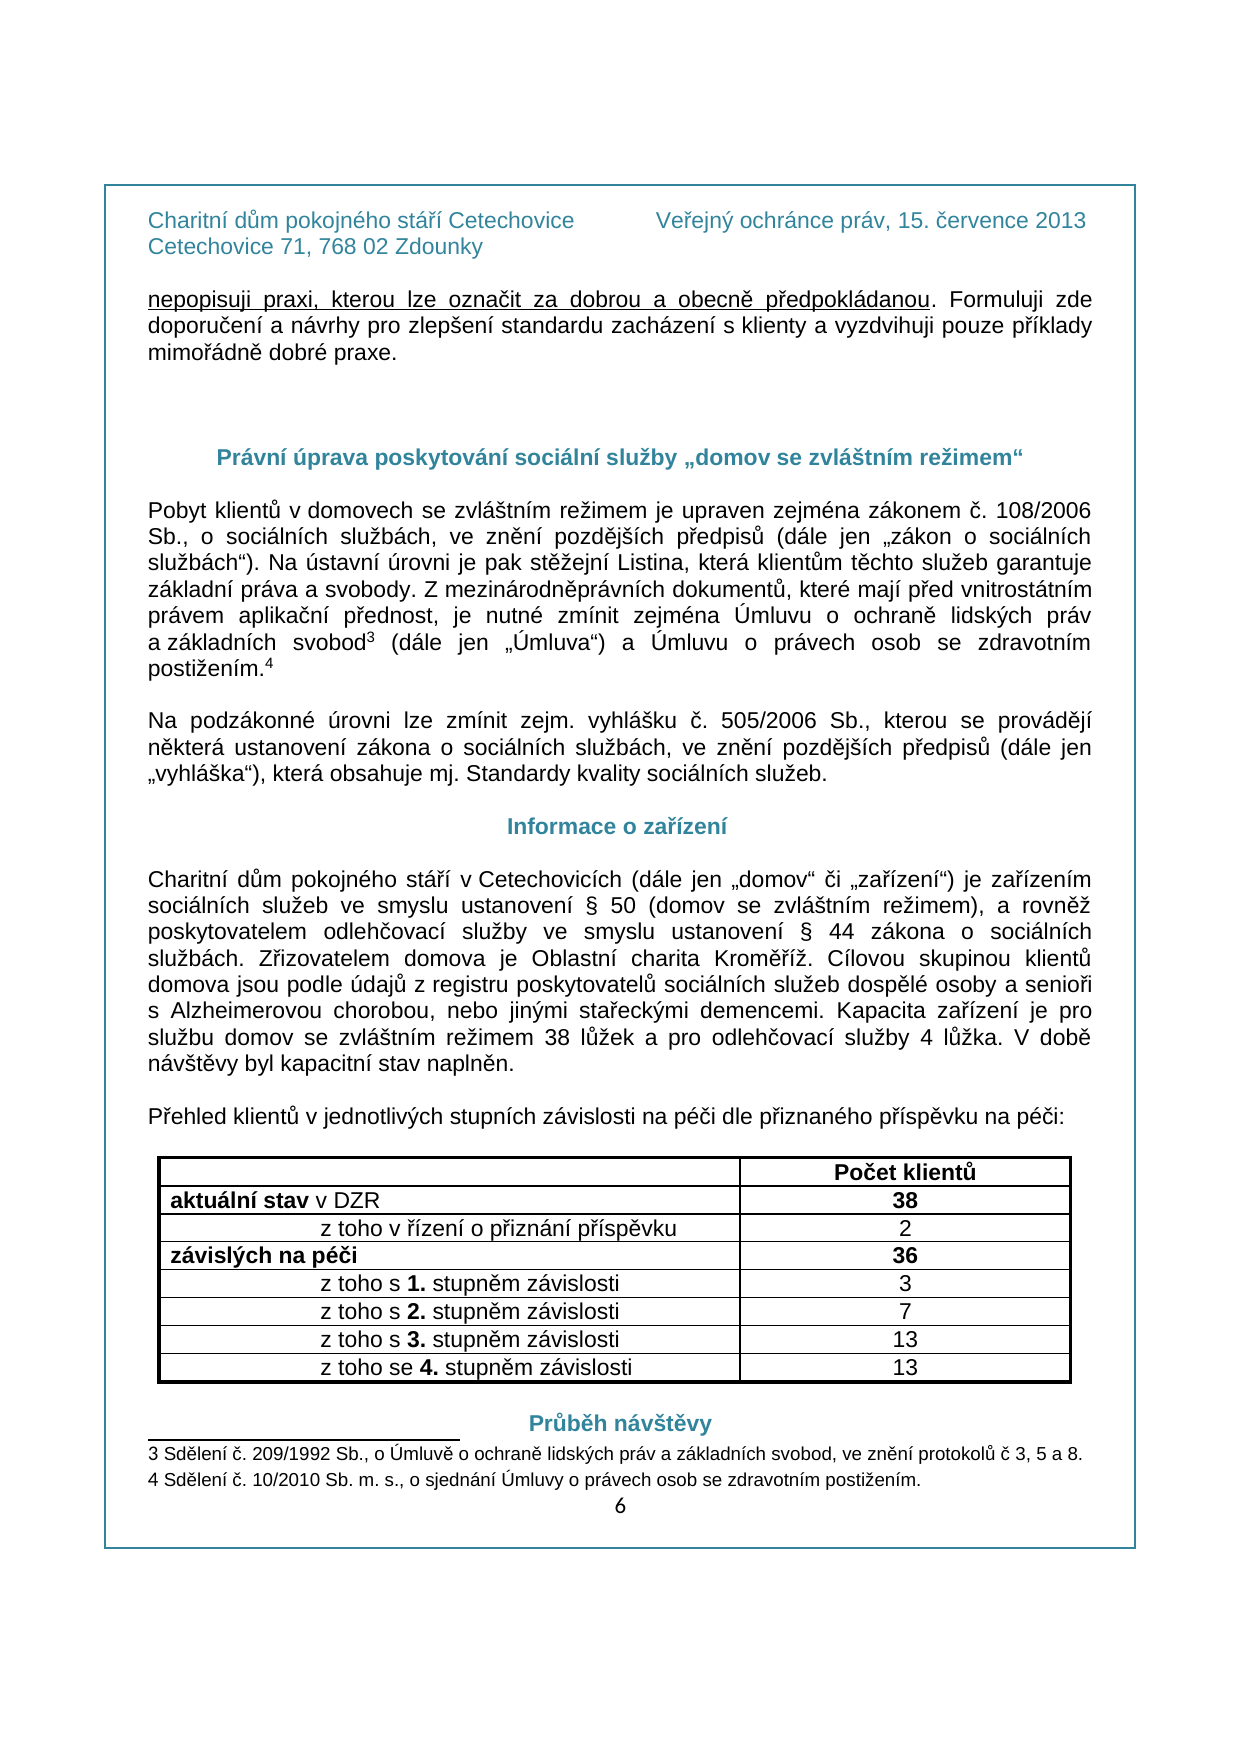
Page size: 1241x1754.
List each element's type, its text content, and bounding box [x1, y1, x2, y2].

table_cell 36 [741, 1242, 1069, 1269]
table_cell z toho v řízení o přiznání příspěvku [161, 1215, 739, 1241]
text Přehled klientů v jednotlivých stupních závislosti na péči dle přiznaného příspěvku na péči: [148, 1103, 1092, 1129]
text nepopisuji praxi, kterou lze označit za dobrou a obecně předpokládanou. Formuluji zde doporučení a návrhy pro zlepšení standardu zacházení s klienty a vyzdvihuji pouze příklady mimořádně dobré praxe. [148, 286, 1092, 365]
table_cell 13 [741, 1354, 1069, 1380]
text Na podzákonné úrovni lze zmínit zejm. vyhlášku č. 505/2006 Sb., kterou se provádějí některá ustanovení zákona o sociálních službách, ve znění pozdějších předpisů (dále jen „vyhláška“), která obsahuje mj. Standardy kvality sociálních služeb. [148, 707, 1092, 787]
text Sdělení č. 209/1992 Sb., o Úmluvě o ochraně lidských práv a základních svobod, ve znění protokolů č 3, 5 a 8. [148, 1440, 1092, 1466]
text Informace o zařízení [148, 813, 1092, 839]
table_cell z toho s 2. stupněm závislosti [161, 1298, 739, 1324]
text Právní úprava poskytování sociální služby „domov se zvláštním režimem“ [148, 444, 1092, 470]
table_cell aktuální stav v DZR [161, 1187, 739, 1213]
table_cell z toho se 4. stupněm závislosti [161, 1354, 739, 1380]
text Pobyt klientů v domovech se zvláštním režimem je upraven zejména zákonem č. 108/2006 Sb., o sociálních službách, ve znění pozdějších předpisů (dále jen „zákon o sociálních službách“). Na ústavní úrovni je pak stěžejní Listina, která klientům těchto služeb garantuje základní práva a svobody. Z mezinárodněprávních dokumentů, které mají před vnitrostátním právem aplikační přednost, je nutné zmínit zejména Úmluvu o ochraně lidských práv a základních svobod (dále jen „Úmluva“) a Úmluvu o právech osob se zdravotním postižením. [148, 497, 1092, 681]
table_cell z toho s 3. stupněm závislosti [161, 1326, 739, 1352]
table_cell závislých na péči [161, 1242, 739, 1269]
text Charitní dům pokojného stáří v Cetechovicích (dále jen „domov“ či „zařízení“) je zařízením sociálních služeb ve smyslu ustanovení § 50 (domov se zvláštním režimem), a rovněž poskytovatelem odlehčovací služby ve smyslu ustanovení § 44 zákona o sociálních službách. Zřizovatelem domova je Oblastní charita Kroměříž. Cílovou skupinou klientů domova jsou podle údajů z registru poskytovatelů sociálních služeb dospělé osoby a senioři s Alzheimerovou chorobou, nebo jinými stařeckými demencemi. Kapacita zařízení je pro službu domov se zvláštním režimem 38 lůžek a pro odlehčovací služby 4 lůžka. V době návštěvy byl kapacitní stav naplněn. [148, 866, 1092, 1076]
table_cell 13 [741, 1326, 1069, 1352]
table_cell 38 [741, 1187, 1069, 1213]
table_cell 3 [741, 1270, 1069, 1297]
table_cell z toho s 1. stupněm závislosti [161, 1270, 739, 1297]
table_cell 2 [741, 1215, 1069, 1241]
text Průběh návštěvy [148, 1410, 1092, 1436]
table_header Počet klientů [741, 1159, 1069, 1185]
text Sdělení č. 10/2010 Sb. m. s., o sjednání Úmluvy o právech osob se zdravotním postižením. [148, 1466, 1092, 1491]
table_header [161, 1159, 739, 1185]
table_cell 7 [741, 1298, 1069, 1324]
